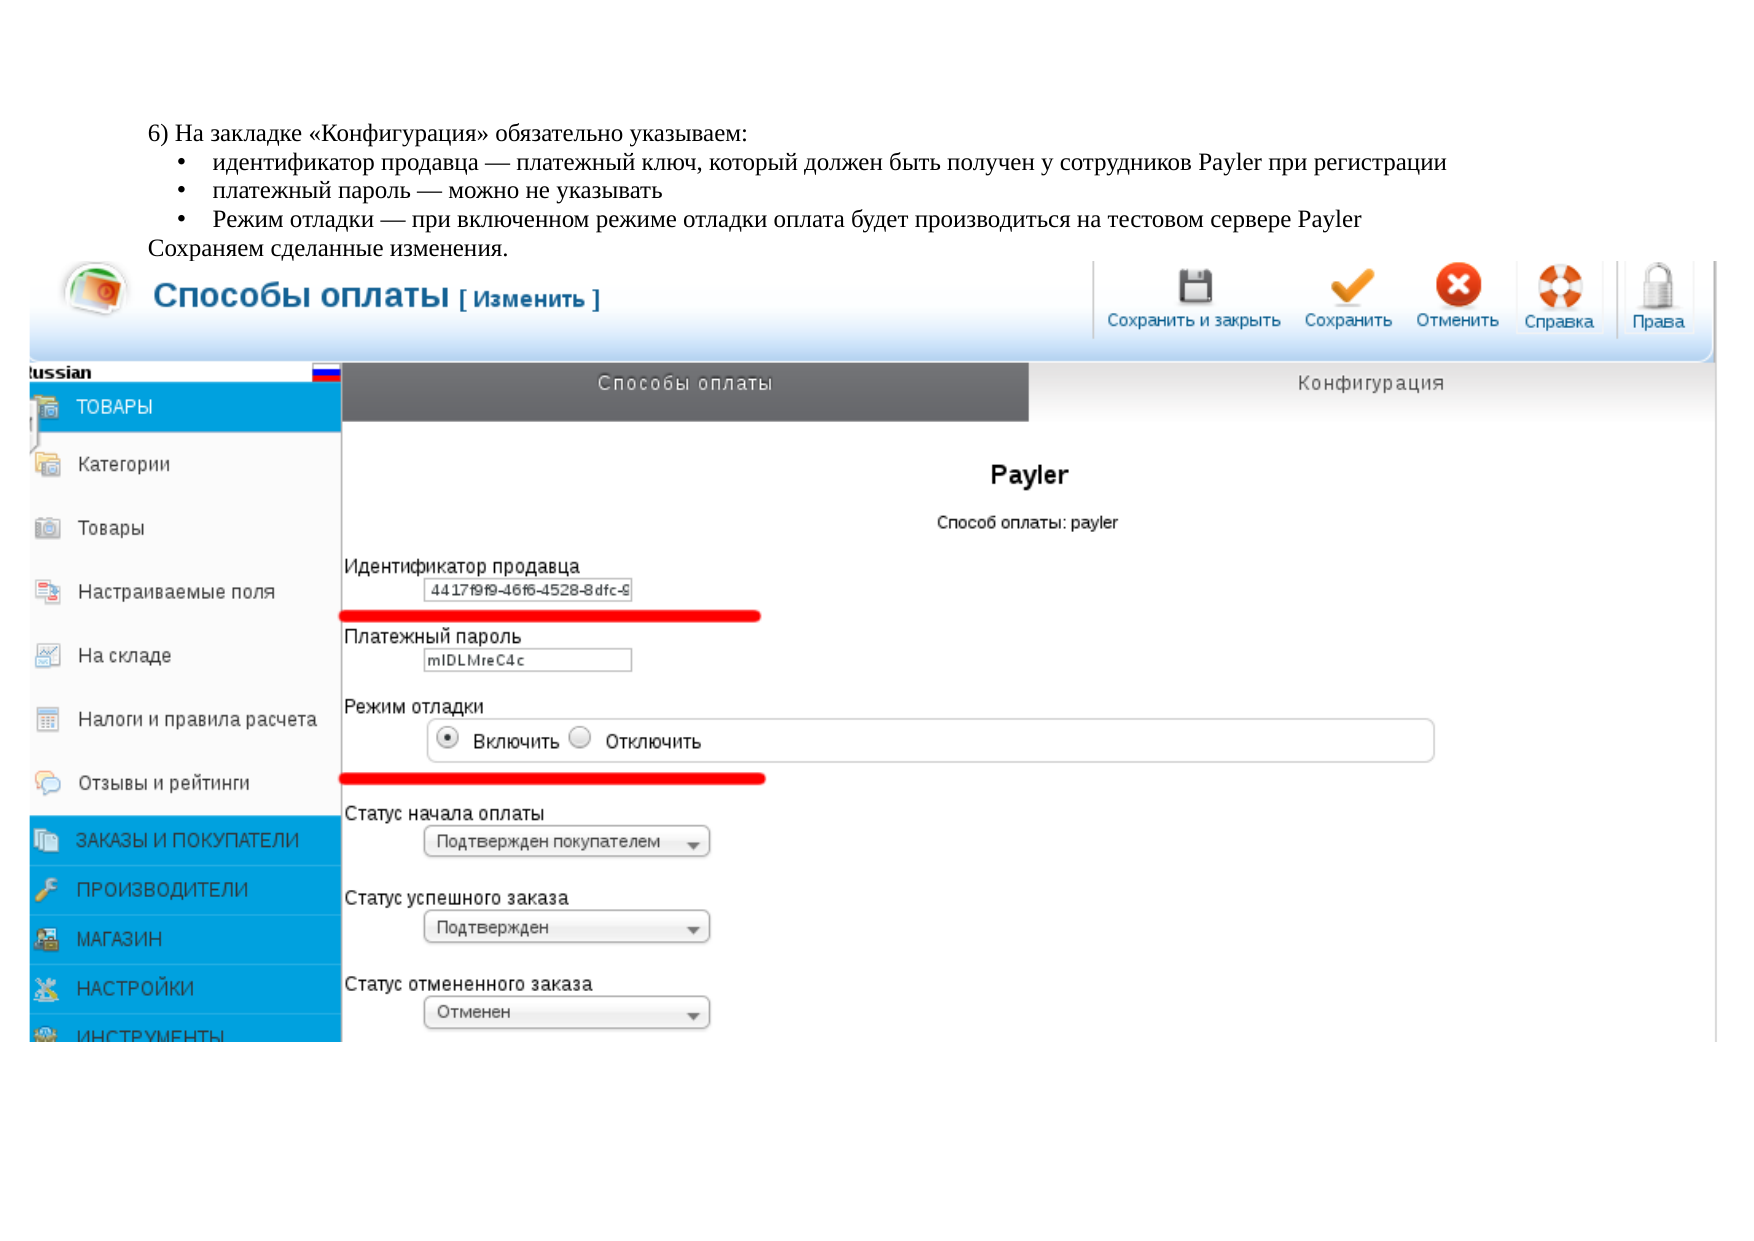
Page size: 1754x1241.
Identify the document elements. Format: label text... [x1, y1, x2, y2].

text Сохраняем сделанные изменения. [148, 233, 1606, 261]
picture [77, 400, 87, 412]
picture [29, 261, 1725, 1042]
picture [134, 835, 139, 847]
list идентификатор продавца — платежный ключ, который должен быть получен у сотрудников Payler при регистрации [177, 147, 1724, 176]
text 6) На закладке «Конфигурация» обязательно указываем: [148, 118, 1606, 147]
picture [34, 978, 58, 1001]
picture [34, 929, 58, 950]
picture [139, 400, 151, 413]
picture [102, 400, 111, 413]
picture [88, 400, 98, 413]
list Режим отладки — при включенном режиме отладки оплата будет производиться на тестовом сервере Payler [177, 204, 1724, 233]
picture [114, 400, 135, 413]
picture [34, 1028, 57, 1042]
list платежный пароль — можно не указывать [177, 176, 1724, 204]
picture [34, 829, 59, 852]
picture [35, 878, 57, 901]
